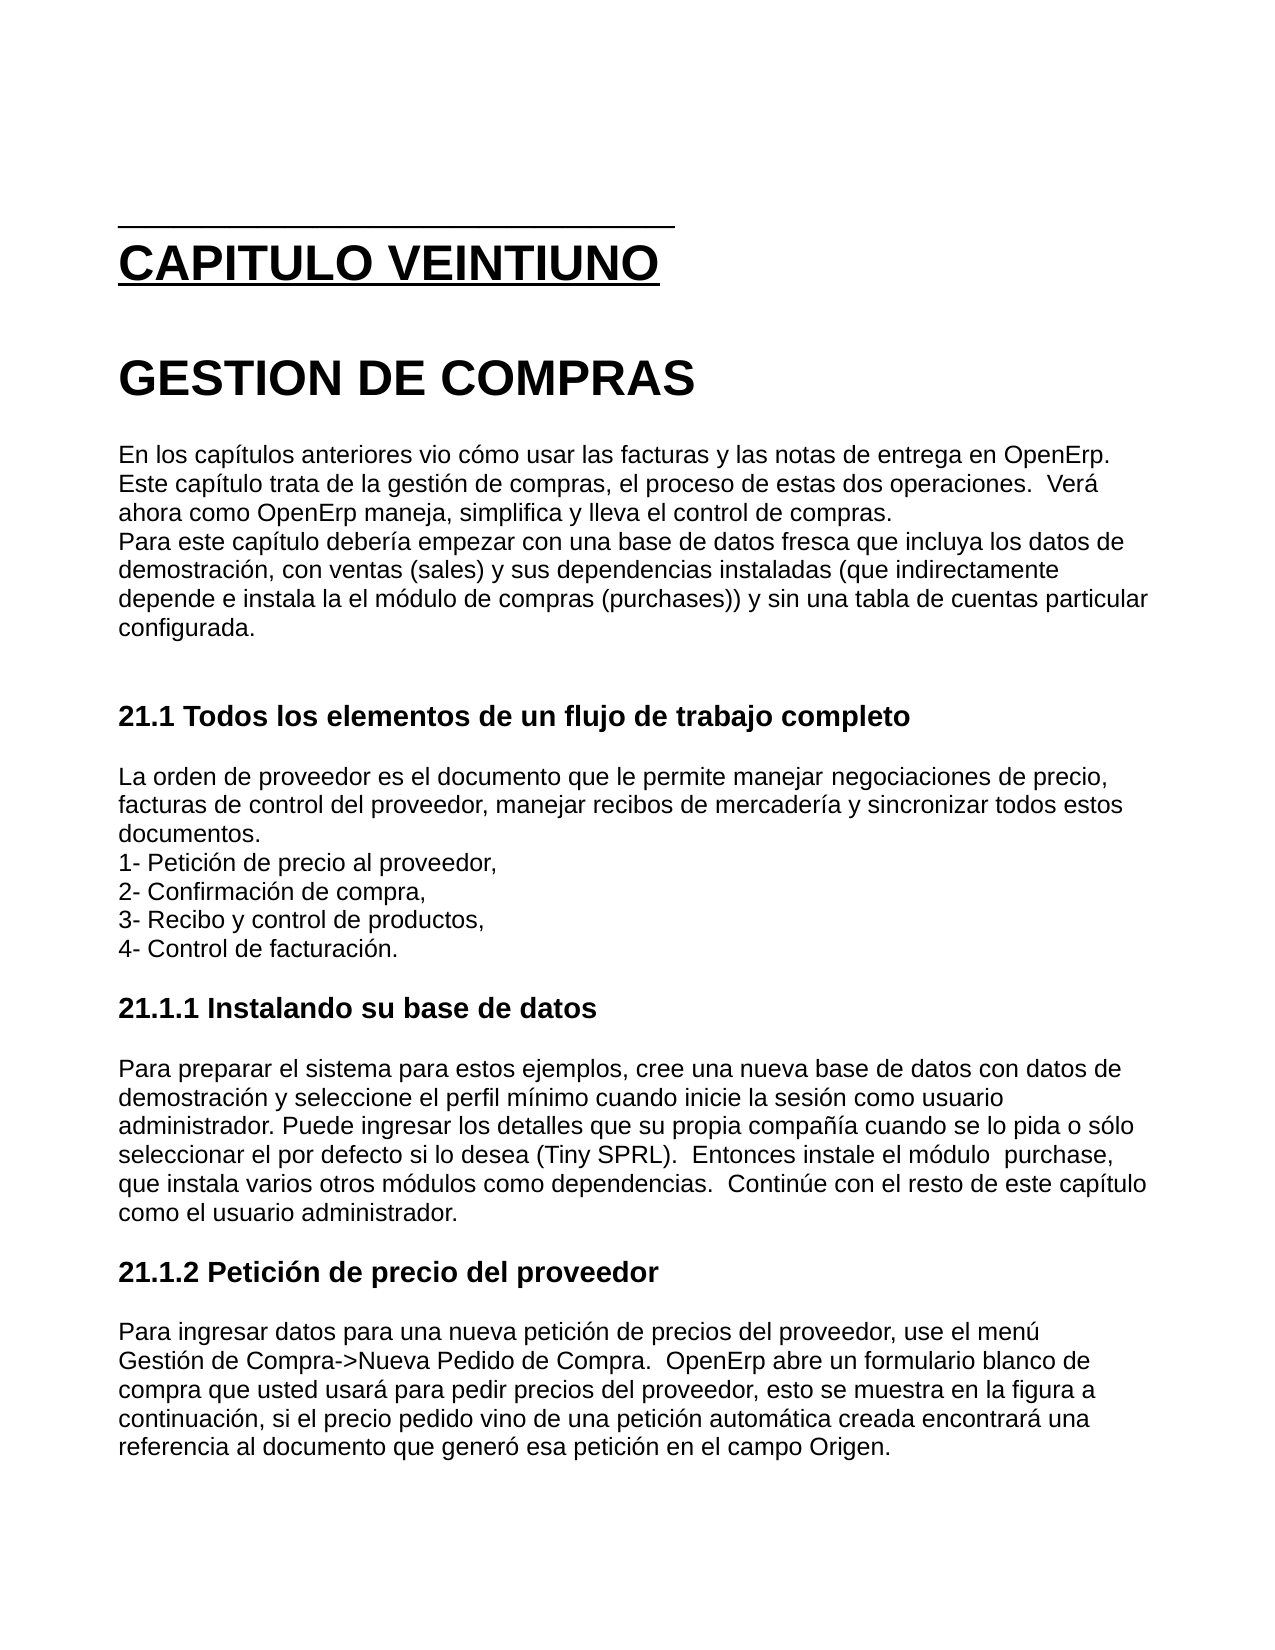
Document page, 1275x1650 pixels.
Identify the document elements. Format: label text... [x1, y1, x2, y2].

text 3- Recibo y control de productos, [118, 905, 1157, 934]
text La orden de proveedor es el documento que le permite manejar negociaciones de precio, facturas de control del proveedor, manejar recibos de mercadería y sincronizar todos estos documentos. [118, 761, 1157, 848]
text GESTION DE COMPRAS [118, 348, 1157, 406]
text Para ingresar datos para una nueva petición de precios del proveedor, use el menú Gestión de Compra->Nueva Pedido de Compra. OpenErp abre un formulario blanco de compra que usted usará para pedir precios del proveedor, esto se muestra en la figura a continuación, si el precio pedido vino de una petición automática creada encontrará una referencia al documento que generó esa petición en el campo Origen. [118, 1317, 1157, 1461]
text Para este capítulo debería empezar con una base de datos fresca que incluya los datos de demostración, con ventas (sales) y sus dependencias instaladas (que indirectamente depende e instala la el módulo de compras (purchases)) y sin una tabla de cuentas particular configurada. [118, 527, 1157, 642]
text 21.1.2 Petición de precio del proveedor [118, 1255, 1157, 1288]
text CAPITULO VEINTIUNO [118, 233, 1157, 291]
text ____________________ [118, 176, 1157, 233]
text 4- Control de facturación. [118, 934, 1157, 963]
text 21.1 Todos los elementos de un flujo de trabajo completo [118, 699, 1157, 733]
text Para preparar el sistema para estos ejemplos, cree una nueva base de datos con datos de demostración y seleccione el perfil mínimo cuando inicie la sesión como usuario administrador. Puede ingresar los detalles que su propia compañía cuando se lo pida o sólo seleccionar el por defecto si lo desea (Tiny SPRL). Entonces instale el módulo purchase, que instala varios otros módulos como dependencias. Continúe con el resto de este capítulo como el usuario administrador. [118, 1054, 1157, 1226]
text En los capítulos anteriores vio cómo usar las facturas y las notas de entrega en OpenErp. Este capítulo trata de la gestión de compras, el proceso de estas dos operaciones. Verá ahora como OpenErp maneja, simplifica y lleva el control de compras. [118, 440, 1157, 527]
text 21.1.1 Instalando su base de datos [118, 991, 1157, 1025]
text 1- Petición de precio al proveedor, [118, 848, 1157, 876]
text 2- Confirmación de compra, [118, 876, 1157, 905]
